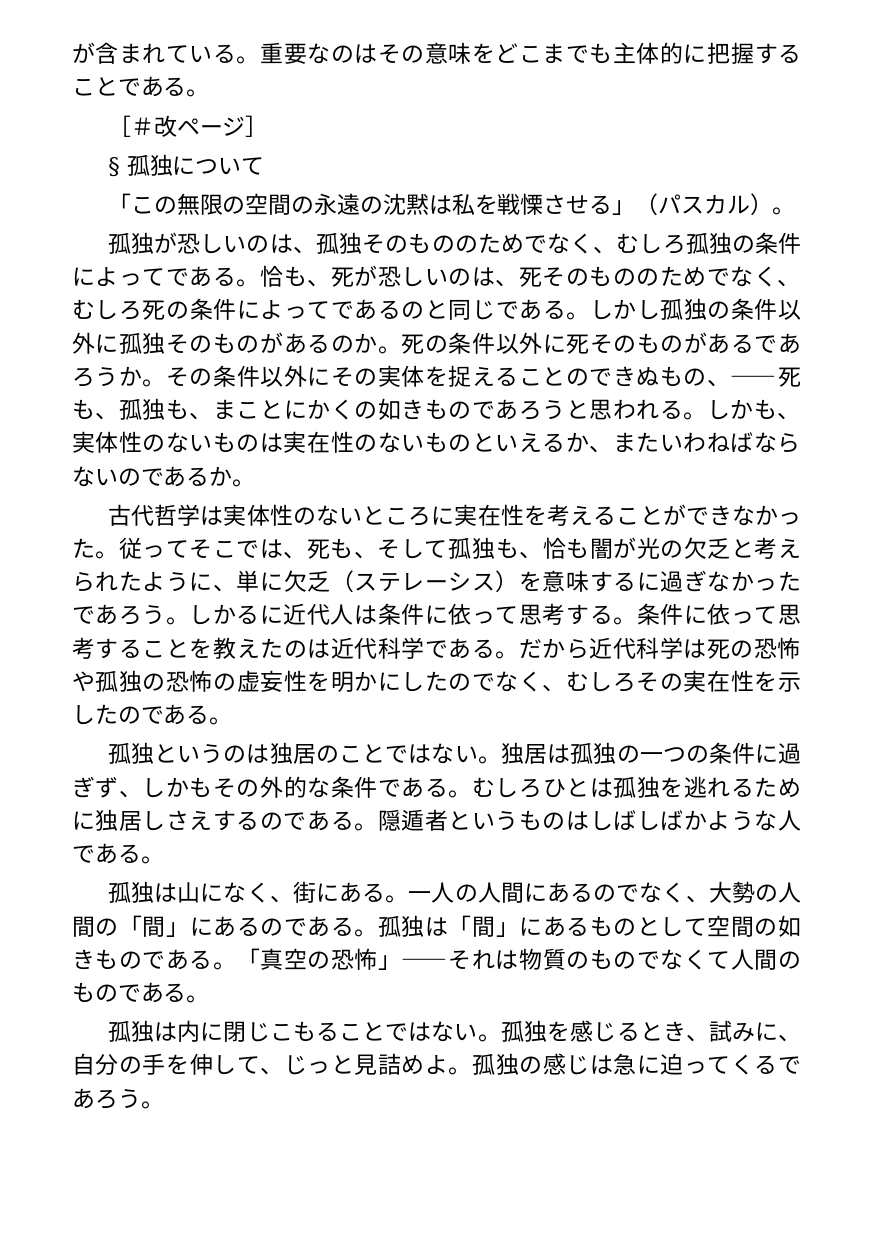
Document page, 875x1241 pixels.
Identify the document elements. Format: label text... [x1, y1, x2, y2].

text が含まれている。重要なのはその意味をどこまでも主体的に把握することである。 [72, 36, 802, 102]
text § 孤独について [72, 148, 802, 181]
text 孤独は内に閉じこもることではない。孤独を感じるとき、試みに、自分の手を伸して、じっと見詰めよ。孤独の感じは急に迫ってくるであろう。 [72, 1014, 802, 1114]
text 孤独というのは独居のことではない。独居は孤独の一つの条件に過ぎず、しかもその外的な条件である。むしろひとは孤独を逃れるために独居しさえするのである。隠遁者というものはしばしばかような人である。 [72, 736, 802, 869]
text 古代哲学は実体性のないところに実在性を考えることができなかった。従ってそこでは、死も、そして孤独も、恰も闇が光の欠乏と考えられたように、単に欠乏（ステレーシス）を意味するに過ぎなかったであろう。しかるに近代人は条件に依って思考する。条件に依って思考することを教えたのは近代科学である。だから近代科学は死の恐怖や孤独の恐怖の虚妄性を明かにしたのでなく、むしろその実在性を示したのである。 [72, 498, 802, 730]
text 「この無限の空間の永遠の沈黙は私を戦慄させる」（パスカル）。 [72, 187, 802, 220]
text ［＃改ページ］ [72, 108, 802, 142]
text 孤独は山になく、街にある。一人の人間にあるのでなく、大勢の人間の「間」にあるのである。孤独は「間」にあるものとして空間の如きものである。「真空の恐怖」――それは物質のものでなくて人間のものである。 [72, 875, 802, 1008]
text 孤独が恐しいのは、孤独そのもののためでなく、むしろ孤独の条件によってである。恰も、死が恐しいのは、死そのもののためでなく、むしろ死の条件によってであるのと同じである。しかし孤独の条件以外に孤独そのものがあるのか。死の条件以外に死そのものがあるであろうか。その条件以外にその実体を捉えることのできぬもの、――死も、孤独も、まことにかくの如きものであろうと思われる。しかも、実体性のないものは実在性のないものといえるか、またいわねばならないのであるか。 [72, 226, 802, 492]
